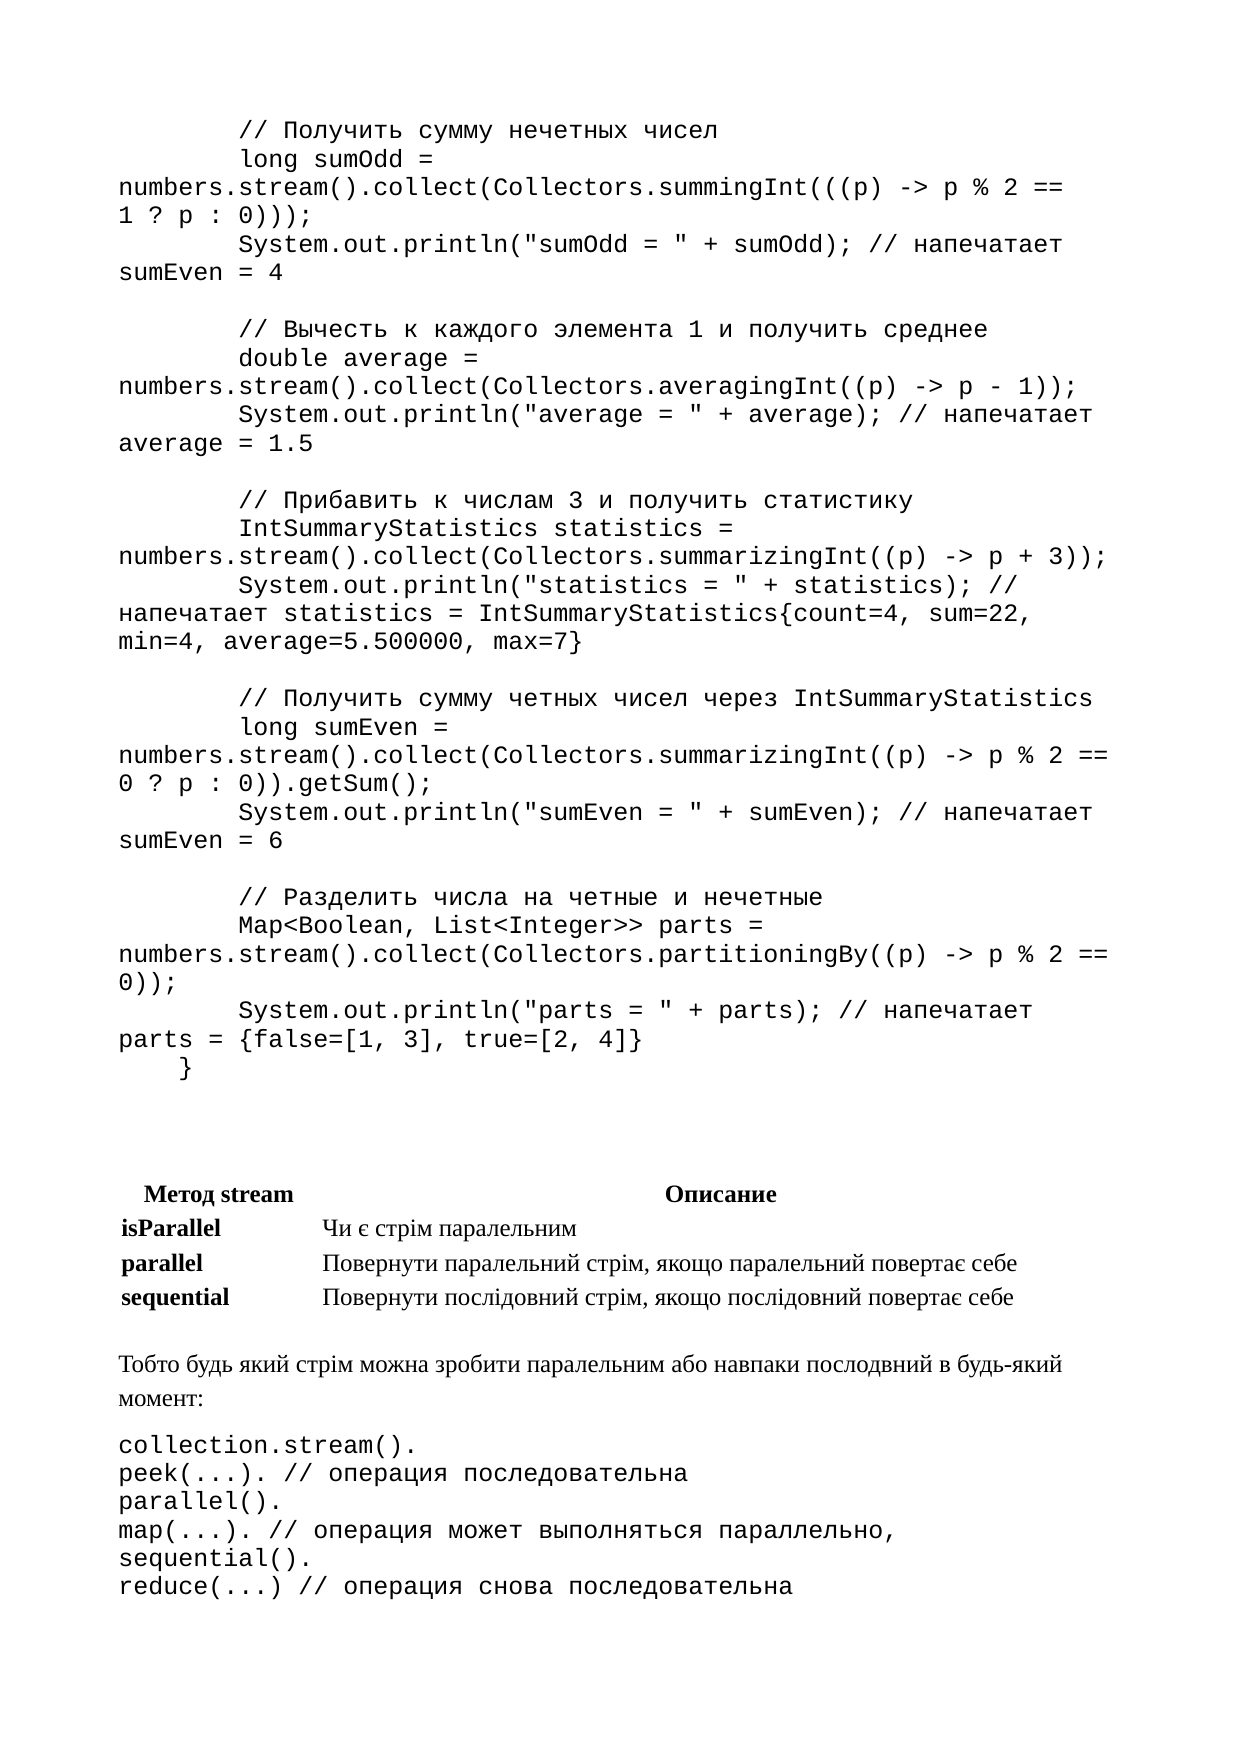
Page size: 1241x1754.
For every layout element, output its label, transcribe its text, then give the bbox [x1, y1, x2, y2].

text long sumOdd = numbers.stream().collect(Collectors.summingInt(((p) -> p % 2 == 1 ? p : 0))); [118, 146, 1122, 231]
text double average = numbers.stream().collect(Collectors.averagingInt((p) -> p - 1)); [118, 345, 1122, 402]
table_cell Повернути паралельний стрім, якощо паралельний повертає себе [319, 1245, 1122, 1279]
text System.out.println("parts = " + parts); // напечатает parts = {false=[1, 3], true=[2, 4]} [118, 998, 1122, 1055]
text IntSummaryStatistics statistics = numbers.stream().collect(Collectors.summarizingInt((p) -> p + 3)); [118, 516, 1122, 572]
text // Разделить числа на четные и нечетные [118, 885, 1122, 913]
text // Вычесть к каждого элемента 1 и получить среднее [118, 317, 1122, 345]
table_cell sequential [118, 1280, 319, 1314]
text peek(...). // операция последовательна [118, 1461, 1122, 1489]
text } [118, 1055, 1122, 1083]
table_header Описание [319, 1176, 1122, 1210]
text System.out.println("sumOdd = " + sumOdd); // напечатает sumEven = 4 [118, 231, 1122, 288]
text // Прибавить к числам 3 и получить статистику [118, 487, 1122, 516]
table_header Метод stream [118, 1176, 319, 1210]
text collection.stream(). [118, 1432, 1122, 1461]
text // Получить сумму нечетных чисел [118, 118, 1122, 146]
text System.out.println("sumEven = " + sumEven); // напечатает sumEven = 6 [118, 799, 1122, 856]
text long sumEven = numbers.stream().collect(Collectors.summarizingInt((p) -> p % 2 == 0 ? p : 0)).getSum(); [118, 714, 1122, 799]
text map(...). // операция может выполняться параллельно, [118, 1517, 1122, 1546]
table_cell parallel [118, 1245, 319, 1279]
text Map<Boolean, List<Integer>> parts = numbers.stream().collect(Collectors.partitioningBy((p) -> p % 2 == 0)); [118, 913, 1122, 998]
text reduce(...) // операция снова последовательна [118, 1574, 1122, 1602]
table_cell isParallel [118, 1210, 319, 1245]
text sequential(). [118, 1546, 1122, 1574]
text // Получить сумму четных чисел через IntSummaryStatistics [118, 686, 1122, 714]
text System.out.println("statistics = " + statistics); // напечатает statistics = IntSummaryStatistics{count=4, sum=22, min=4, average=5.500000, max=7} [118, 572, 1122, 657]
text System.out.println("average = " + average); // напечатает average = 1.5 [118, 402, 1122, 458]
text Тобто будь який стрім можна зробити паралельним або навпаки послодвний в будь-який момент: [118, 1314, 1122, 1412]
text parallel(). [118, 1489, 1122, 1517]
table_cell Повернути послідовний стрім, якощо послідовний повертає себе [319, 1280, 1122, 1314]
table_cell Чи є стрім паралельним [319, 1210, 1122, 1245]
